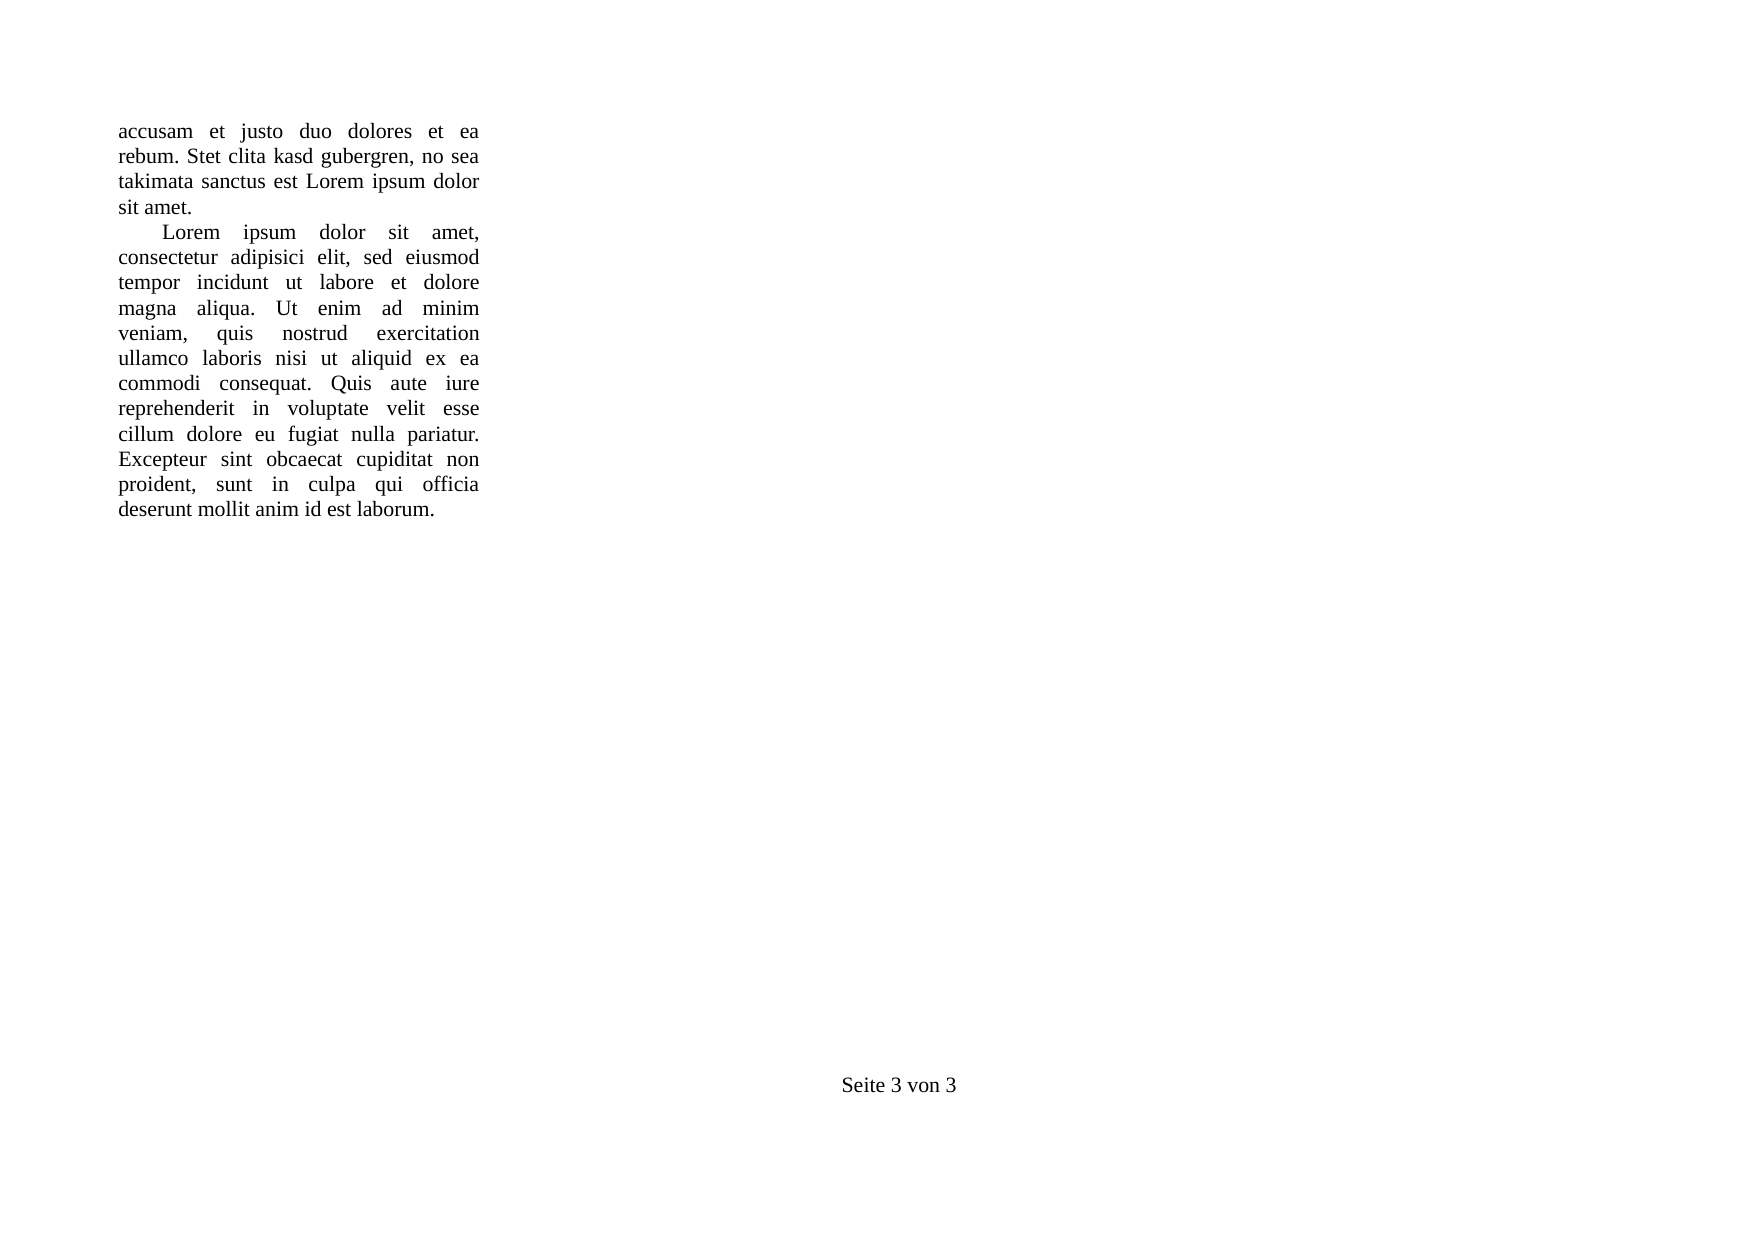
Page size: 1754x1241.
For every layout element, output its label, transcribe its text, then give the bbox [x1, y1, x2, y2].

text accusam et justo duo dolores et ea rebum. Stet clita kasd gubergren, no sea takimata sanctus est Lorem ipsum dolor sit amet. [118, 118, 480, 219]
text Lorem ipsum dolor sit amet, consectetur adipisici elit, sed eiusmod tempor incidunt ut labore et dolore magna aliqua. Ut enim ad minim veniam, quis nostrud exercitation ullamco laboris nisi ut aliquid ex ea commodi consequat. Quis aute iure reprehenderit in voluptate velit esse cillum dolore eu fugiat nulla pariatur. Excepteur sint obcaecat cupiditat non proident, sunt in culpa qui officia deserunt mollit anim id est laborum. [118, 219, 480, 521]
